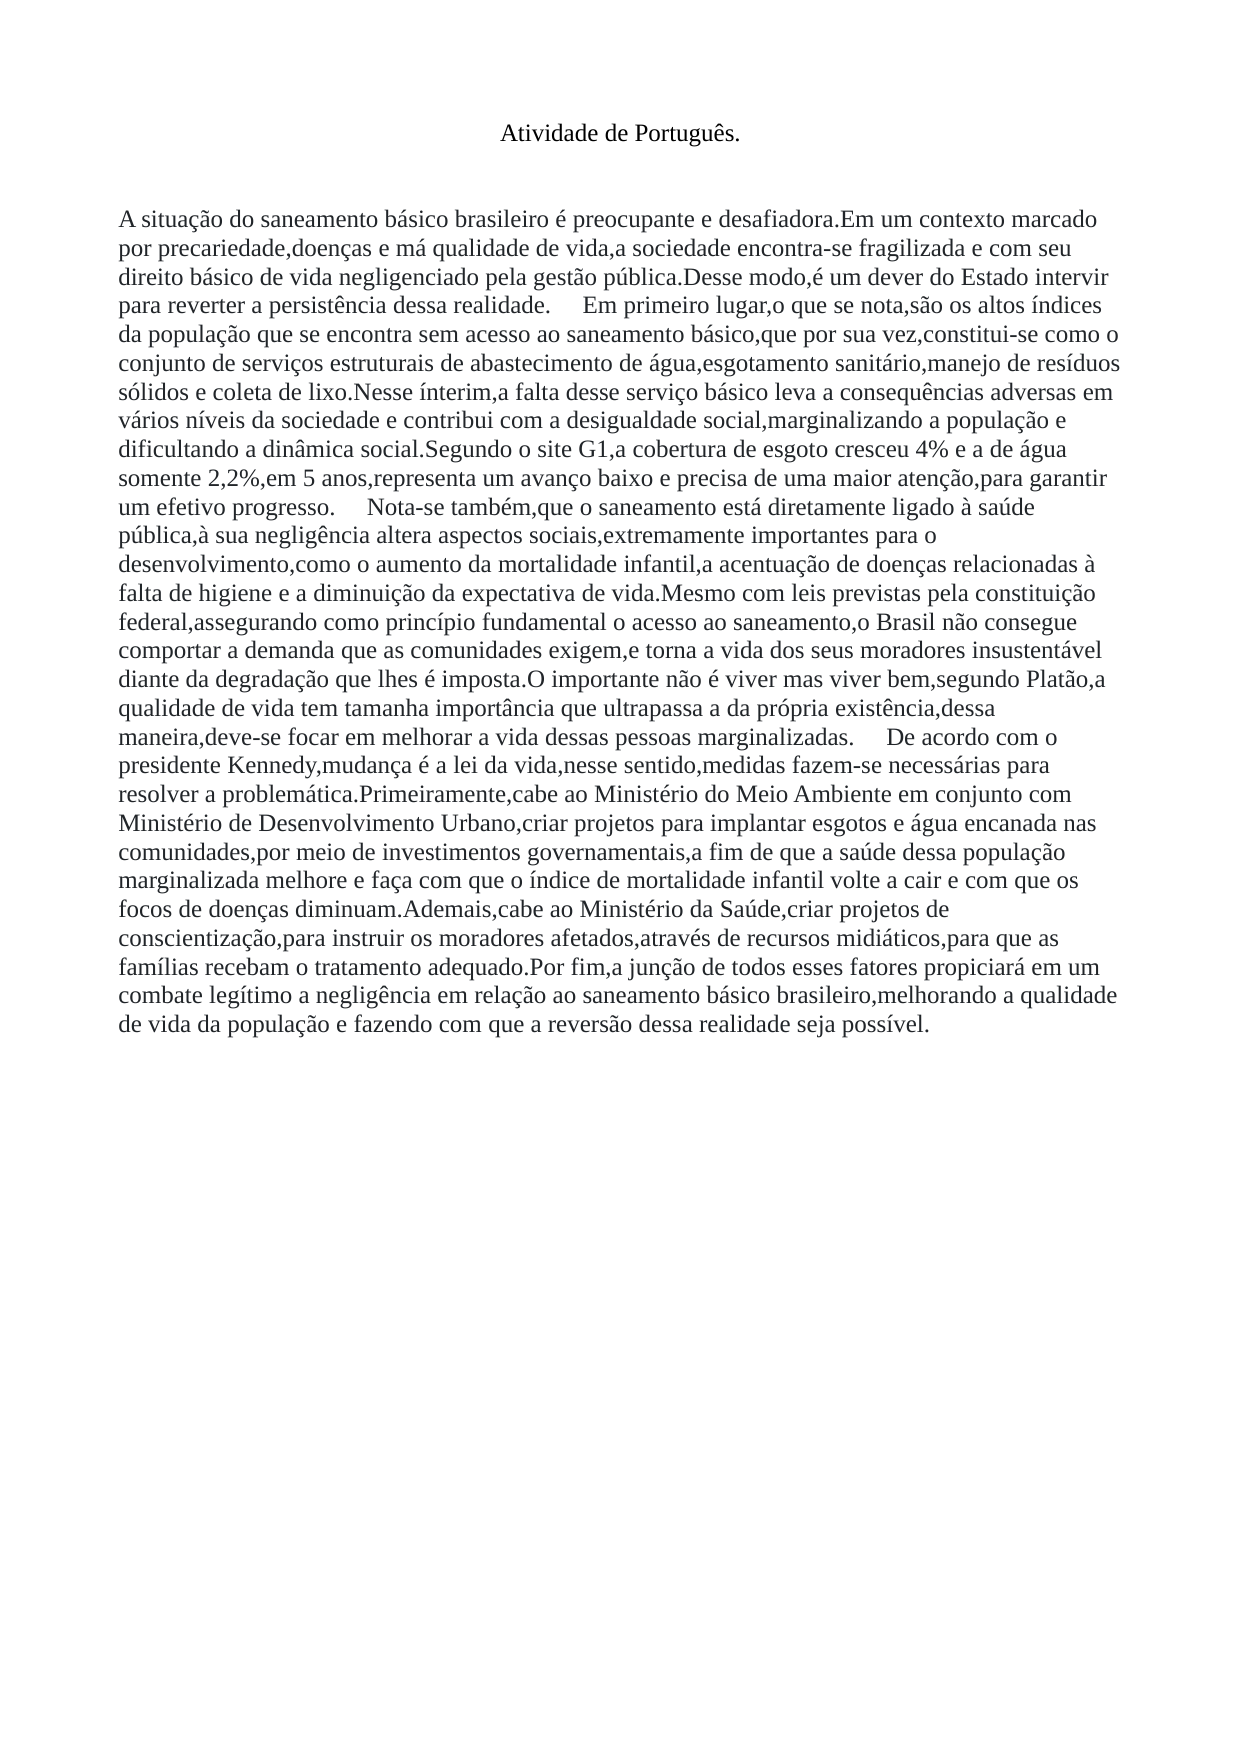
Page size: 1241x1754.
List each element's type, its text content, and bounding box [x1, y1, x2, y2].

text Atividade de Português. [118, 118, 1122, 147]
text A situação do saneamento básico brasileiro é preocupante e desafiadora.Em um contexto marcado por precariedade,doenças e má qualidade de vida,a sociedade encontra-se fragilizada e com seu direito básico de vida negligenciado pela gestão pública.Desse modo,é um dever do Estado intervir para reverter a persistência dessa realidade. Em primeiro lugar,o que se nota,são os altos índices da população que se encontra sem acesso ao saneamento básico,que por sua vez,constitui-se como o conjunto de serviços estruturais de abastecimento de água,esgotamento sanitário,manejo de resíduos sólidos e coleta de lixo.Nesse ínterim,a falta desse serviço básico leva a consequências adversas em vários níveis da sociedade e contribui com a desigualdade social,marginalizando a população e dificultando a dinâmica social.Segundo o site G1,a cobertura de esgoto cresceu 4% e a de água somente 2,2%,em 5 anos,representa um avanço baixo e precisa de uma maior atenção,para garantir um efetivo progresso. Nota-se também,que o saneamento está diretamente ligado à saúde pública,à sua negligência altera aspectos sociais,extremamente importantes para o desenvolvimento,como o aumento da mortalidade infantil,a acentuação de doenças relacionadas à falta de higiene e a diminuição da expectativa de vida.Mesmo com leis previstas pela constituição federal,assegurando como princípio fundamental o acesso ao saneamento,o Brasil não consegue comportar a demanda que as comunidades exigem,e torna a vida dos seus moradores insustentável diante da degradação que lhes é imposta.O importante não é viver mas viver bem,segundo Platão,a qualidade de vida tem tamanha importância que ultrapassa a da própria existência,dessa maneira,deve-se focar em melhorar a vida dessas pessoas marginalizadas. De acordo com o presidente Kennedy,mudança é a lei da vida,nesse sentido,medidas fazem-se necessárias para resolver a problemática.Primeiramente,cabe ao Ministério do Meio Ambiente em conjunto com Ministério de Desenvolvimento Urbano,criar projetos para implantar esgotos e água encanada nas comunidades,por meio de investimentos governamentais,a fim de que a saúde dessa população marginalizada melhore e faça com que o índice de mortalidade infantil volte a cair e com que os focos de doenças diminuam.Ademais,cabe ao Ministério da Saúde,criar projetos de conscientização,para instruir os moradores afetados,através de recursos midiáticos,para que as famílias recebam o tratamento adequado.Por fim,a junção de todos esses fatores propiciará em um combate legítimo a negligência em relação ao saneamento básico brasileiro,melhorando a qualidade de vida da população e fazendo com que a reversão dessa realidade seja possível. [118, 204, 1122, 1038]
